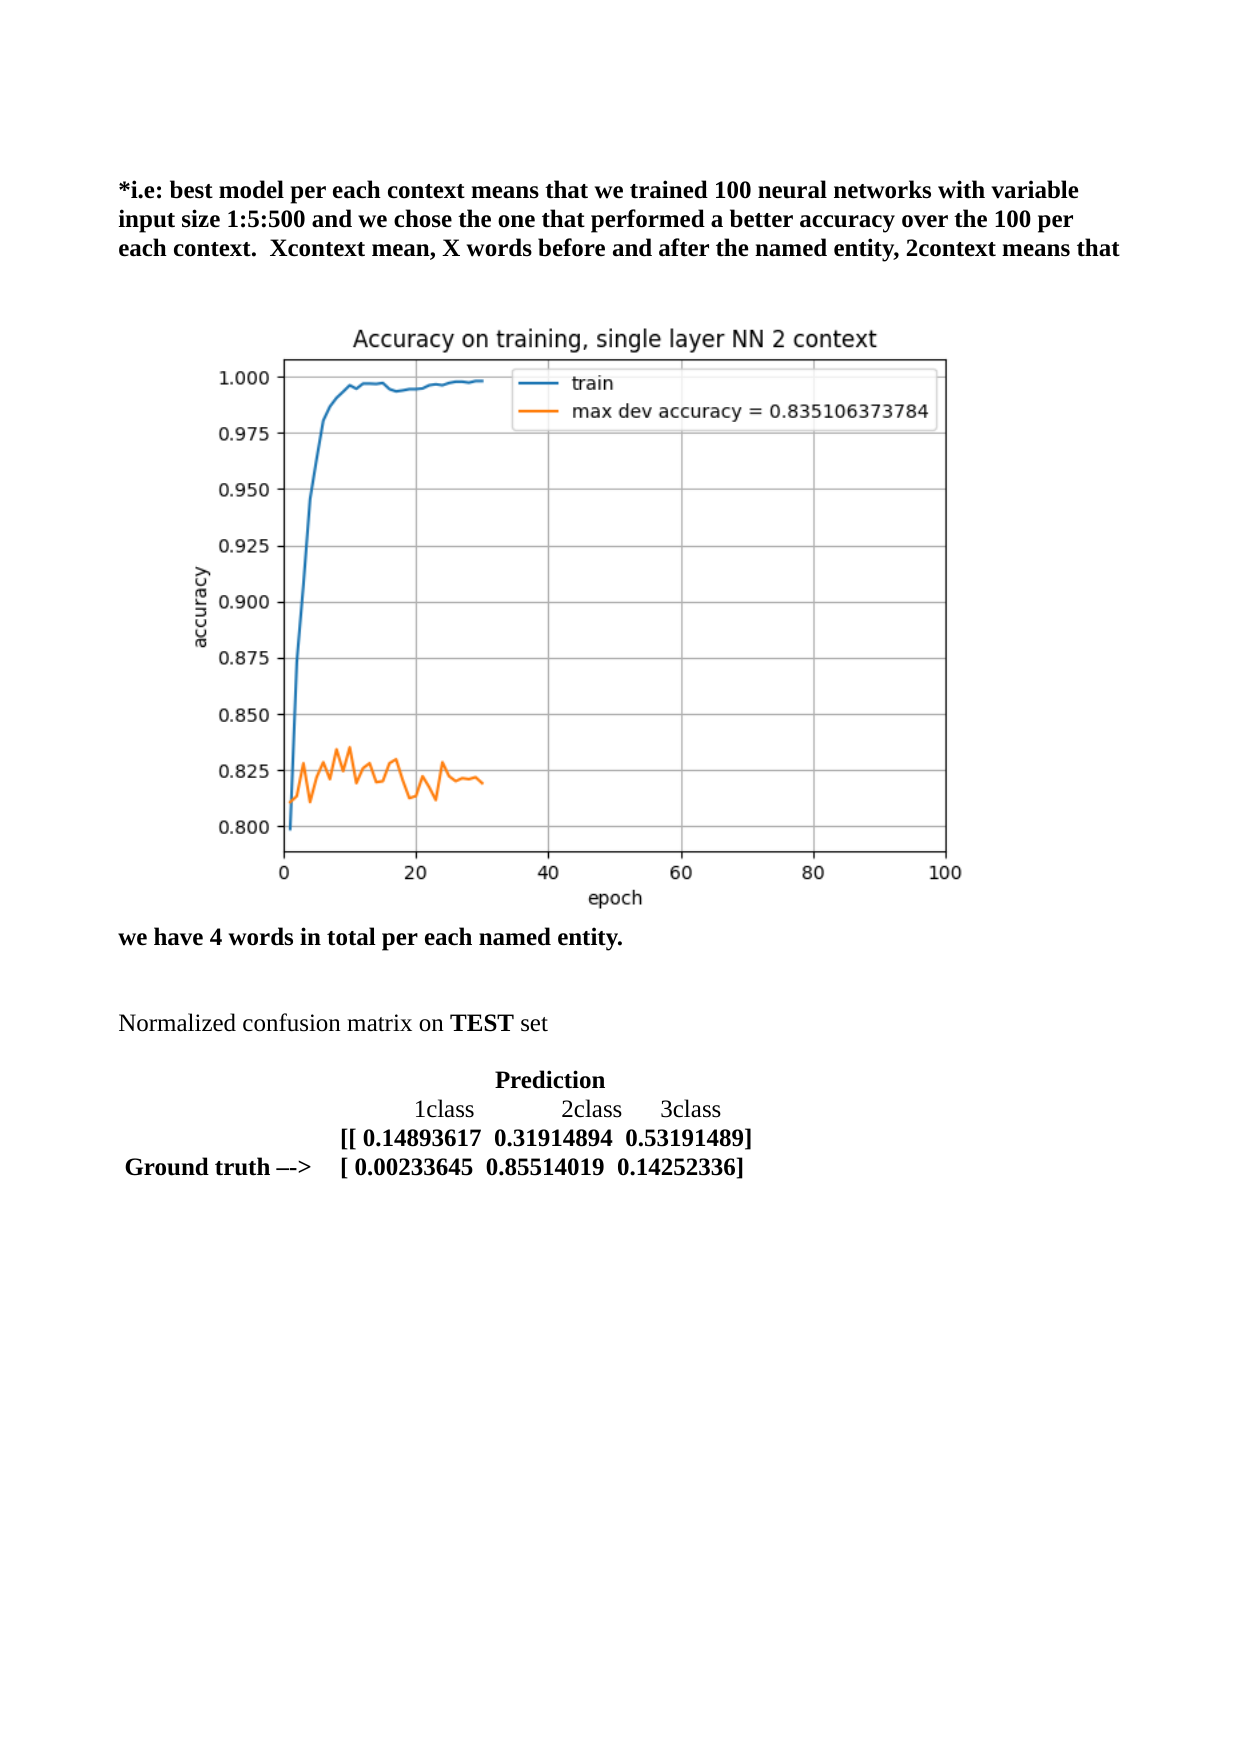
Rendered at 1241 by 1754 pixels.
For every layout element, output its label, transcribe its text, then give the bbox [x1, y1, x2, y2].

text *i.e: best model per each context means that we trained 100 neural networks with variable input size 1:5:500 and we chose the one that performed a better accuracy over the 100 per each context. Xcontext mean, X words before and after the named entity, 2context means that we have 4 words in total per each named entity. [118, 176, 1122, 951]
text Normalized confusion matrix on TEST set [118, 1008, 1122, 1037]
picture [177, 282, 1031, 922]
text Ground truth –-> [ 0.00233645 0.85514019 0.14252336] [118, 1152, 1122, 1181]
text 1class 2class 3class [118, 1094, 1122, 1123]
text [[ 0.14893617 0.31914894 0.53191489] [118, 1123, 1122, 1152]
text Prediction [118, 1066, 1122, 1094]
